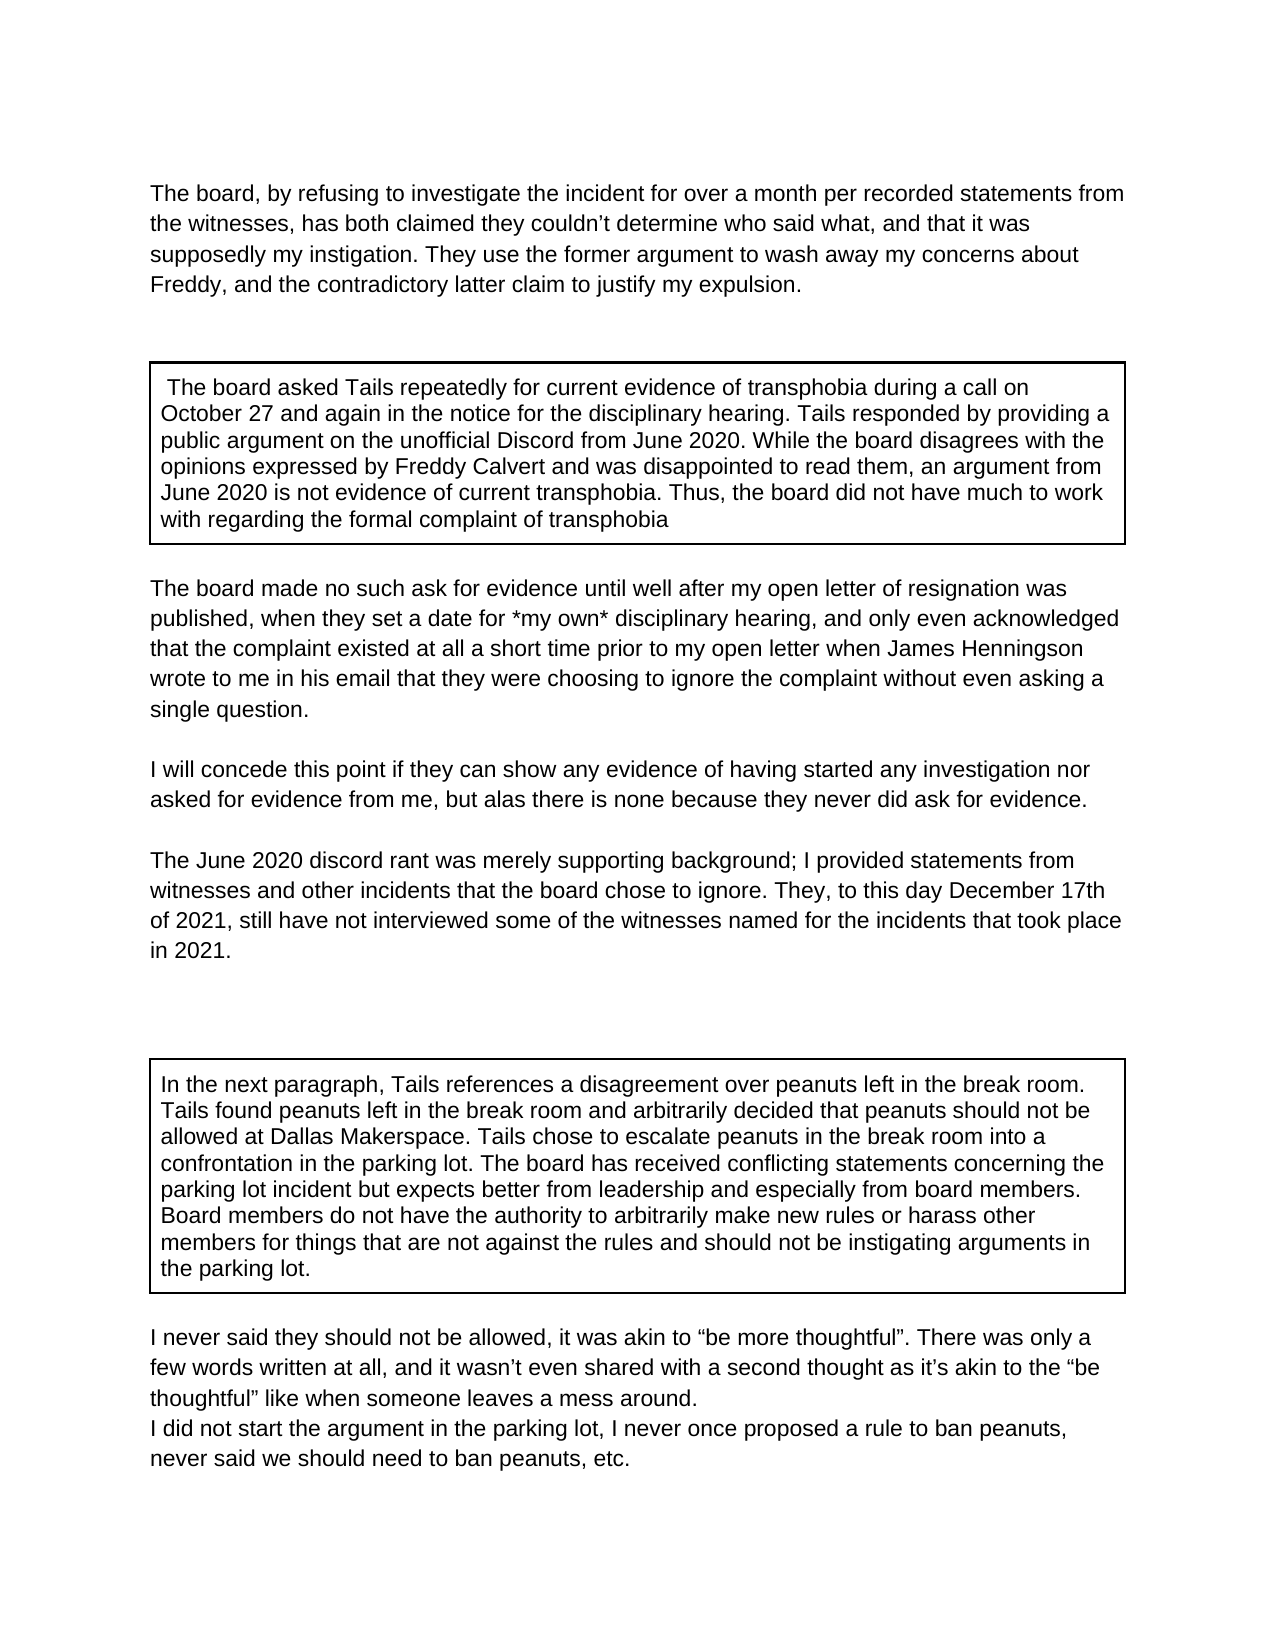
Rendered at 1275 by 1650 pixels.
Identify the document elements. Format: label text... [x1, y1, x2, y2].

text The June 2020 discord rant was merely supporting background; I provided statements from witnesses and other incidents that the board chose to ignore. They, to this day December 17th of 2021, still have not interviewed some of the witnesses named for the incidents that took place in 2021. [150, 847, 1125, 964]
text I never said they should not be allowed, it was akin to “be more thoughtful”. There was only a few words written at all, and it wasn’t even shared with a second thought as it’s akin to the “be thoughtful” like when someone leaves a mess around. [150, 1324, 1125, 1411]
text I will concede this point if they can show any evidence of having started any investigation nor asked for evidence from me, but alas there is none because they never did ask for evidence. [150, 756, 1125, 813]
table_header The board asked Tails repeatedly for current evidence of transphobia during a call on October 27 and again in the notice for the disciplinary hearing. Tails responded by providing a public argument on the unofficial Discord from June 2020. While the board disagrees with the opinions expressed by Freddy Calvert and was disappointed to read them, an argument from June 2020 is not evidence of current transphobia. Thus, the board did not have much to work with regarding the formal complaint of transphobia [151, 364, 1124, 542]
text The board, by refusing to investigate the incident for over a month per recorded statements from the witnesses, has both claimed they couldn’t determine who said what, and that it was supposedly my instigation. They use the former argument to wash away my concerns about Freddy, and the contradictory latter claim to justify my expulsion. [150, 180, 1125, 297]
text The board made no such ask for evidence until well after my open letter of resignation was published, when they set a date for *my own* disciplinary hearing, and only even acknowledged that the complaint existed at all a short time prior to my open letter when James Henningson wrote to me in his email that they were choosing to ignore the complaint without even asking a single question. [150, 575, 1125, 722]
text I did not start the argument in the parking lot, I never once proposed a rule to ban peanuts, never said we should need to ban peanuts, etc. [150, 1415, 1125, 1471]
table_header In the next paragraph, Tails references a disagreement over peanuts left in the break room. Tails found peanuts left in the break room and arbitrarily decided that peanuts should not be allowed at Dallas Makerspace. Tails chose to escalate peanuts in the break room into a confrontation in the parking lot. The board has received conflicting statements concerning the parking lot incident but expects better from leadership and especially from board members. Board members do not have the authority to arbitrarily make new rules or harass other members for things that are not against the rules and should not be instigating arguments in the parking lot. [151, 1060, 1124, 1292]
